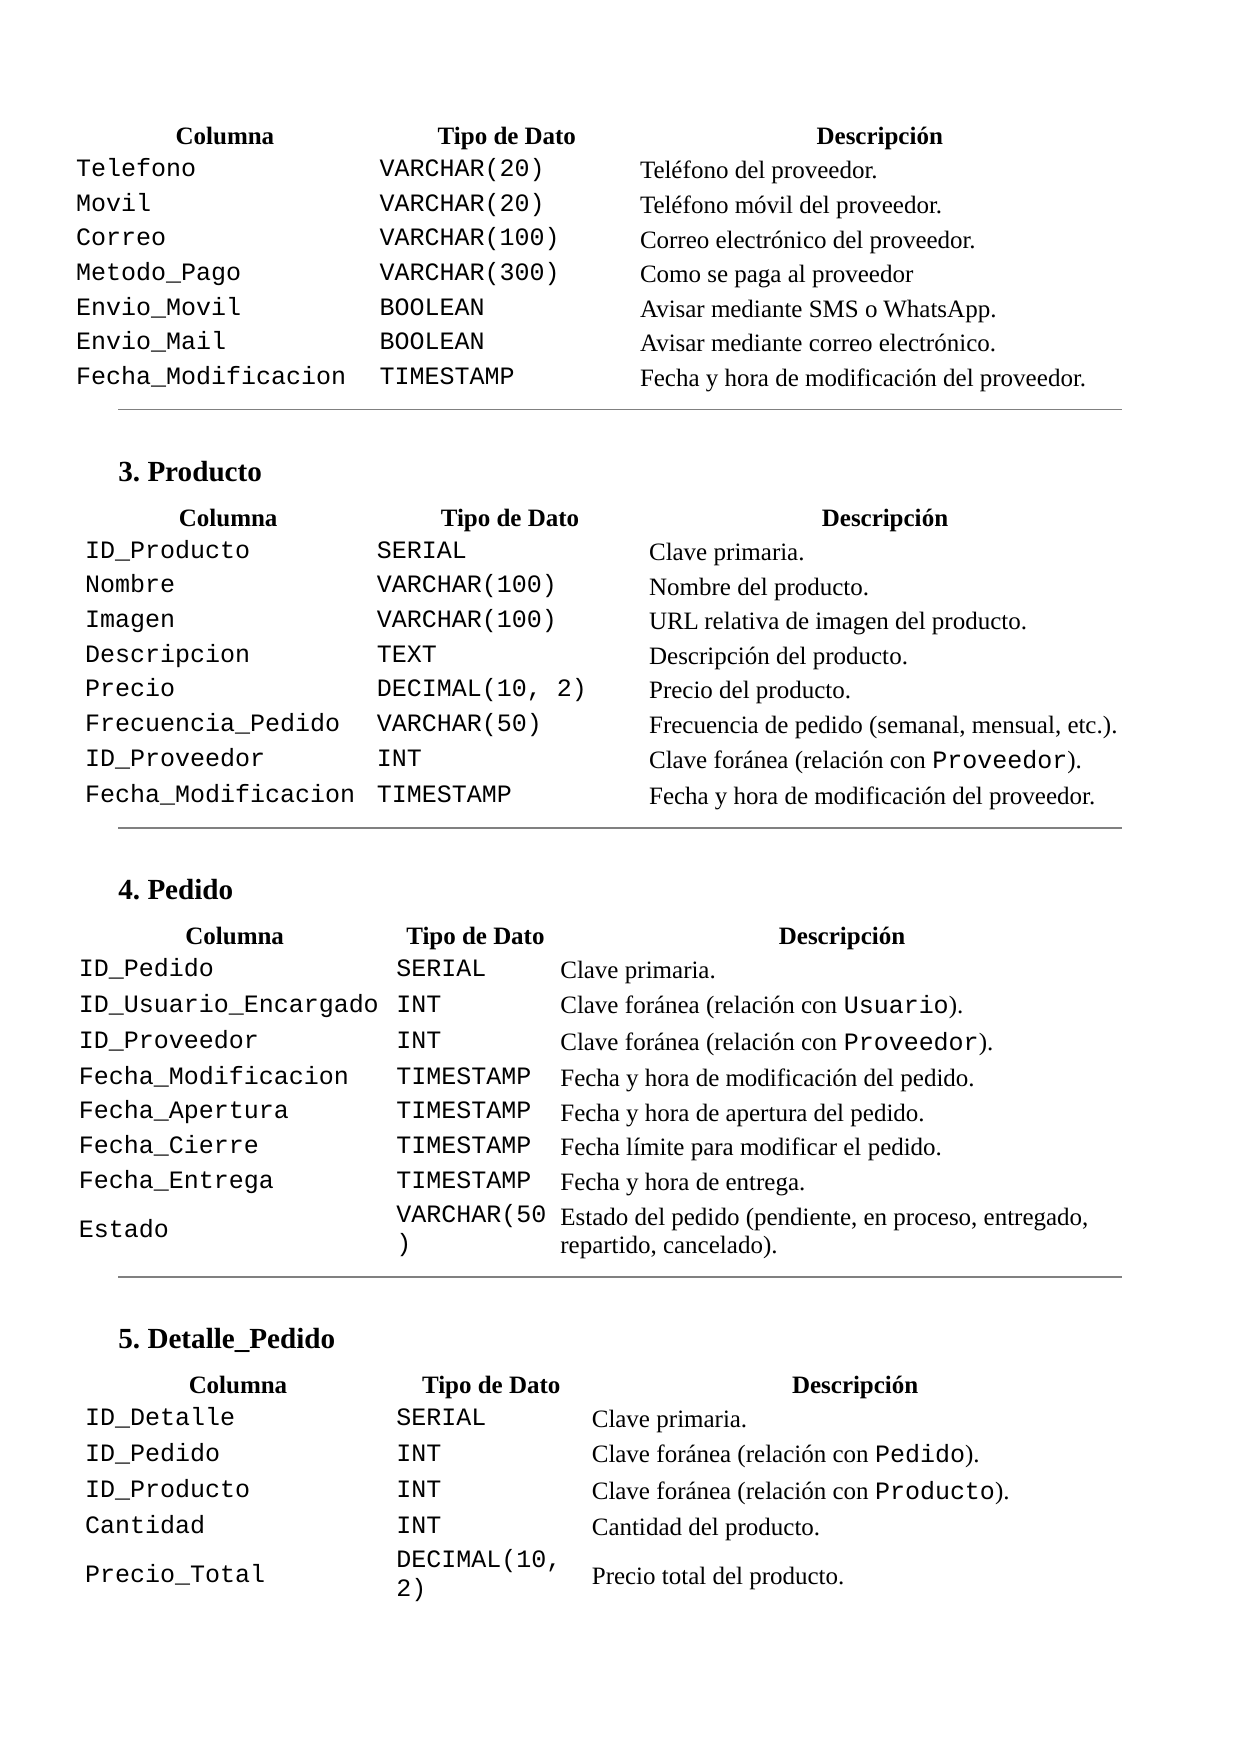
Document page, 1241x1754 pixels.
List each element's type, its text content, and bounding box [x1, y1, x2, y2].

table_cell Estado del pedido (pendiente, en proceso, entregado, repartido, cancelado). [557, 1199, 1126, 1262]
table_cell SERIAL [393, 1402, 589, 1436]
table_cell SERIAL [374, 534, 646, 569]
table_cell VARCHAR(300) [376, 256, 637, 291]
table_header Columna [82, 500, 374, 534]
table_cell Avisar mediante correo electrónico. [637, 326, 1122, 360]
table_header Descripción [646, 500, 1124, 534]
table_cell Fecha_Apertura [76, 1095, 393, 1129]
table_cell Fecha y hora de modificación del pedido. [557, 1060, 1126, 1095]
table_header Tipo de Dato [374, 500, 646, 534]
table_cell Fecha_Entrega [76, 1164, 393, 1199]
table_header Descripción [589, 1367, 1121, 1402]
table_cell Clave foránea (relación con Proveedor). [557, 1024, 1126, 1060]
table_cell Clave foránea (relación con Usuario). [557, 987, 1126, 1024]
table_header Columna [82, 1367, 393, 1402]
table_cell Cantidad del producto. [589, 1510, 1121, 1544]
table_cell Descripcion [82, 638, 374, 673]
table_cell Frecuencia_Pedido [82, 707, 374, 742]
table_cell Envio_Movil [73, 291, 376, 326]
table_cell INT [393, 1024, 557, 1060]
table_cell INT [393, 1510, 589, 1544]
table_cell Fecha_Modificacion [76, 1060, 393, 1095]
table_cell INT [393, 987, 557, 1024]
table_cell ID_Pedido [82, 1436, 393, 1473]
table_cell Nombre [82, 569, 374, 603]
table_cell Precio del producto. [646, 673, 1124, 707]
table_cell TIMESTAMP [393, 1130, 557, 1164]
table_cell URL relativa de imagen del producto. [646, 604, 1124, 638]
table_cell INT [393, 1436, 589, 1473]
table_cell Descripción del producto. [646, 638, 1124, 673]
table_cell VARCHAR(100) [374, 569, 646, 603]
table_cell TIMESTAMP [393, 1095, 557, 1129]
table_cell INT [374, 742, 646, 778]
table_cell Precio_Total [82, 1544, 393, 1607]
table_cell Imagen [82, 604, 374, 638]
table_cell SERIAL [393, 953, 557, 987]
table_cell ID_Producto [82, 1473, 393, 1509]
table_cell Precio [82, 673, 374, 707]
table_header Tipo de Dato [393, 918, 557, 952]
table_cell Correo electrónico del proveedor. [637, 222, 1122, 256]
table_cell Teléfono del proveedor. [637, 153, 1122, 187]
subtitle 5. Detalle_Pedido [118, 1321, 1122, 1354]
table_cell Nombre del producto. [646, 569, 1124, 603]
table_cell Fecha_Cierre [76, 1130, 393, 1164]
table_cell VARCHAR(20) [376, 153, 637, 187]
table_cell Envio_Mail [73, 326, 376, 360]
table_cell BOOLEAN [376, 326, 637, 360]
table_cell ID_Proveedor [82, 742, 374, 778]
table_cell TIMESTAMP [376, 360, 637, 395]
table_cell Fecha_Modificacion [82, 779, 374, 813]
table_cell Cantidad [82, 1510, 393, 1544]
table_cell TIMESTAMP [393, 1164, 557, 1199]
table_cell Fecha y hora de modificación del proveedor. [637, 360, 1122, 395]
table_cell BOOLEAN [376, 291, 637, 326]
table_cell ID_Proveedor [76, 1024, 393, 1060]
table_cell Estado [76, 1199, 393, 1262]
table_cell Clave primaria. [646, 534, 1124, 569]
table_header Tipo de Dato [376, 118, 637, 153]
table_cell VARCHAR(20) [376, 187, 637, 222]
table_cell Fecha y hora de entrega. [557, 1164, 1126, 1199]
table_cell ID_Detalle [82, 1402, 393, 1436]
table_cell Fecha y hora de modificación del proveedor. [646, 779, 1124, 813]
table_cell ID_Pedido [76, 953, 393, 987]
table_cell TIMESTAMP [393, 1060, 557, 1095]
table_cell TEXT [374, 638, 646, 673]
table_cell VARCHAR(100) [374, 604, 646, 638]
table_cell ID_Producto [82, 534, 374, 569]
table_cell ID_Usuario_Encargado [76, 987, 393, 1024]
table_cell Clave primaria. [589, 1402, 1121, 1436]
table_cell Clave foránea (relación con Proveedor). [646, 742, 1124, 778]
table_cell Precio total del producto. [589, 1544, 1121, 1607]
table_cell Avisar mediante SMS o WhatsApp. [637, 291, 1122, 326]
table_cell Metodo_Pago [73, 256, 376, 291]
table_cell Correo [73, 222, 376, 256]
table_header Columna [73, 118, 376, 153]
table_cell DECIMAL(10, 2) [393, 1544, 589, 1607]
table_cell VARCHAR(50) [374, 707, 646, 742]
table_cell Frecuencia de pedido (semanal, mensual, etc.). [646, 707, 1124, 742]
table_cell Fecha límite para modificar el pedido. [557, 1130, 1126, 1164]
table_cell Clave foránea (relación con Pedido). [589, 1436, 1121, 1473]
table_header Descripción [557, 918, 1126, 952]
table_cell Clave foránea (relación con Producto). [589, 1473, 1121, 1509]
subtitle 4. Pedido [118, 872, 1122, 905]
table_cell Fecha y hora de apertura del pedido. [557, 1095, 1126, 1129]
table_header Columna [76, 918, 393, 952]
table_cell VARCHAR(50) [393, 1199, 557, 1262]
table_header Descripción [637, 118, 1122, 153]
table_cell Fecha_Modificacion [73, 360, 376, 395]
table_cell Teléfono móvil del proveedor. [637, 187, 1122, 222]
table_cell INT [393, 1473, 589, 1509]
table_cell Clave primaria. [557, 953, 1126, 987]
table_cell TIMESTAMP [374, 779, 646, 813]
table_header Tipo de Dato [393, 1367, 589, 1402]
table_cell Telefono [73, 153, 376, 187]
table_cell DECIMAL(10, 2) [374, 673, 646, 707]
table_cell Como se paga al proveedor [637, 256, 1122, 291]
table_cell VARCHAR(100) [376, 222, 637, 256]
table_cell Movil [73, 187, 376, 222]
subtitle 3. Producto [118, 454, 1122, 487]
